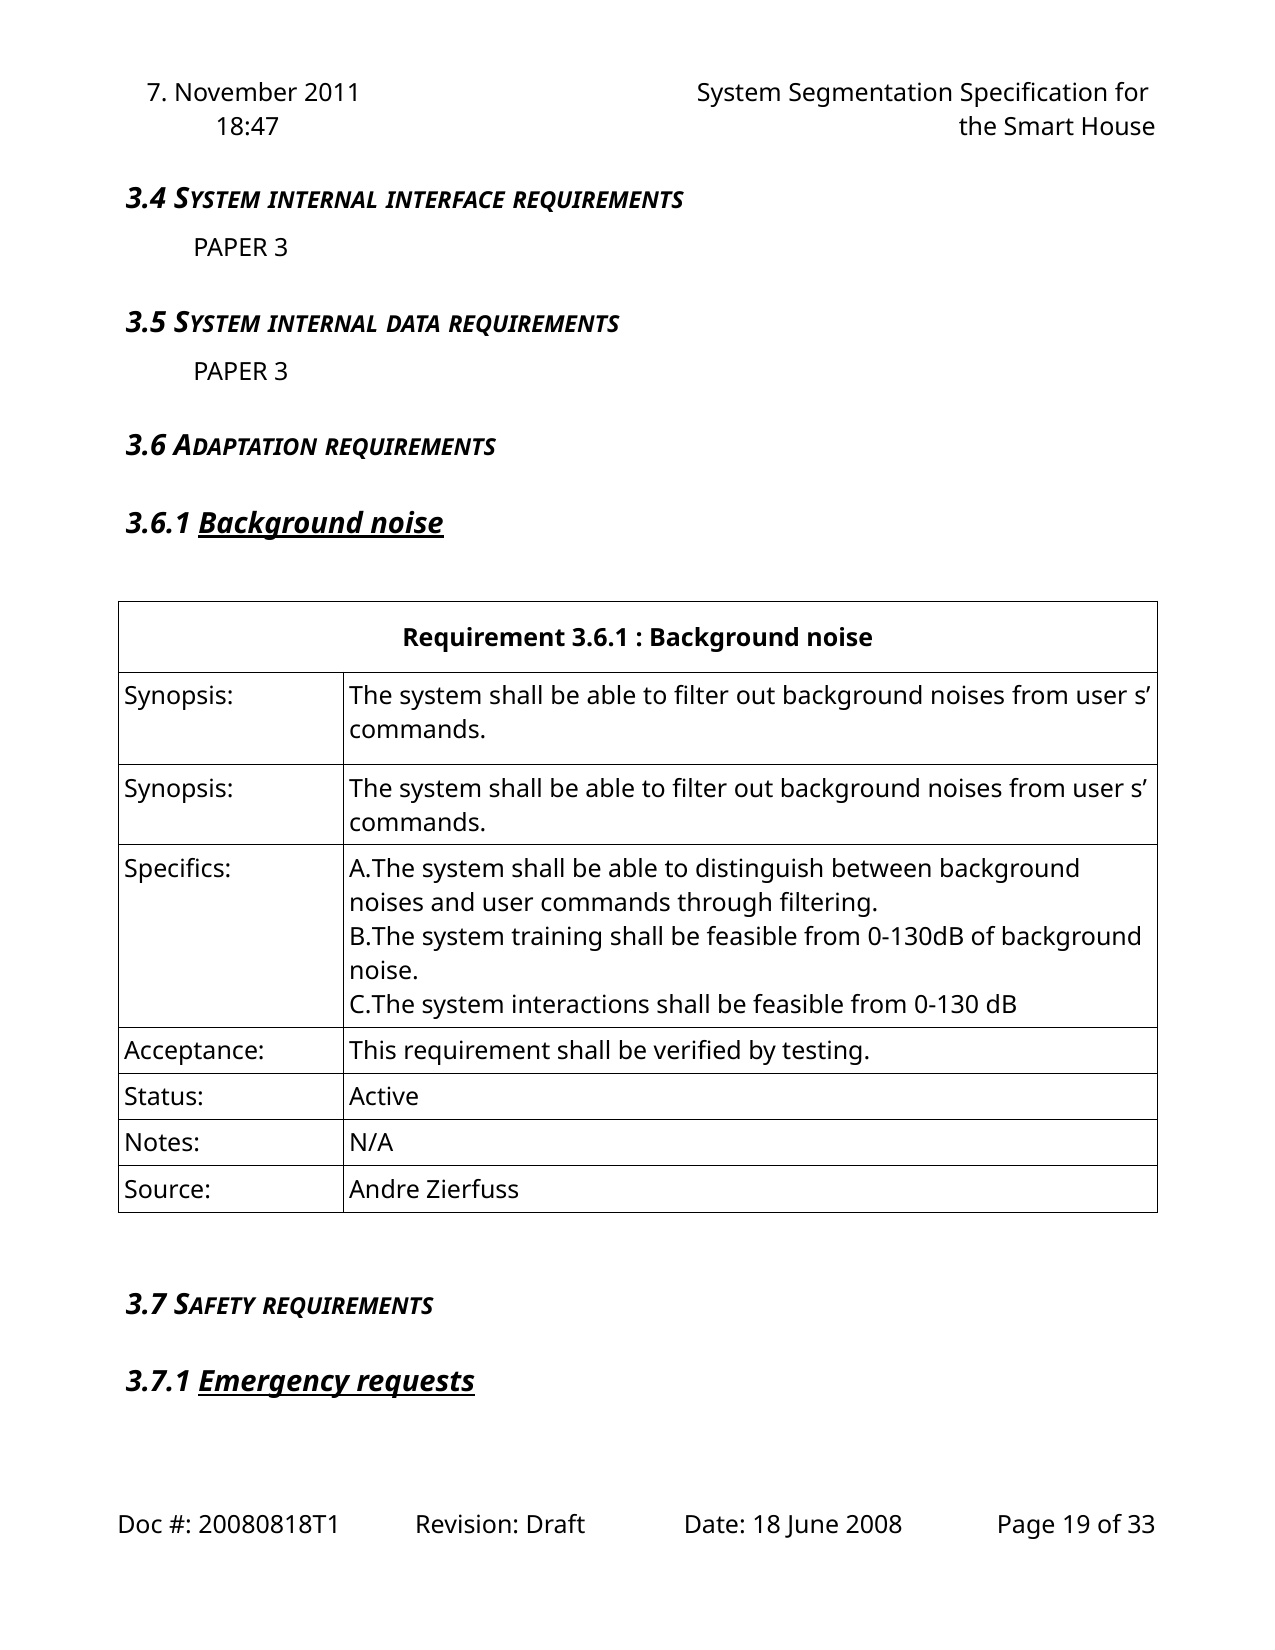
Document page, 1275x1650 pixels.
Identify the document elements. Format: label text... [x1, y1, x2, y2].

subtitle Safety requirements [118, 1283, 1157, 1323]
table_header Requirement 3.6.1 : Background noise [119, 602, 1157, 672]
table_cell Specifics: [119, 845, 343, 1027]
table_cell This requirement shall be verified by testing. [344, 1028, 1157, 1073]
table_cell Active [344, 1074, 1157, 1119]
table_cell Notes: [119, 1120, 343, 1165]
table_cell Source: [119, 1166, 343, 1211]
subtitle Emergency requests [118, 1361, 1157, 1400]
table_cell Synopsis: [119, 673, 343, 764]
text PAPER 3 [118, 353, 1157, 387]
subtitle Background noise [118, 502, 1157, 542]
table_cell The system shall be able to filter out background noises from user s’ commands. [344, 765, 1157, 844]
table_cell Acceptance: [119, 1028, 343, 1073]
table_cell N/A [344, 1120, 1157, 1165]
subtitle System internal interface requirements [118, 177, 1157, 217]
table_cell Status: [119, 1074, 343, 1119]
table_cell Andre Zierfuss [344, 1166, 1157, 1211]
table_cell The system shall be able to filter out background noises from user s’ commands. [344, 673, 1157, 764]
subtitle Adaptation requirements [118, 425, 1157, 464]
text PAPER 3 [118, 229, 1157, 263]
subtitle System internal data requirements [118, 301, 1157, 341]
table_cell The system shall be able to distinguish between background noises and user commands through filtering. The system training shall be feasible from 0-130dB of background noise. The system interactions shall be feasible from 0-130 dB [344, 845, 1157, 1027]
table_cell Synopsis: [119, 765, 343, 844]
